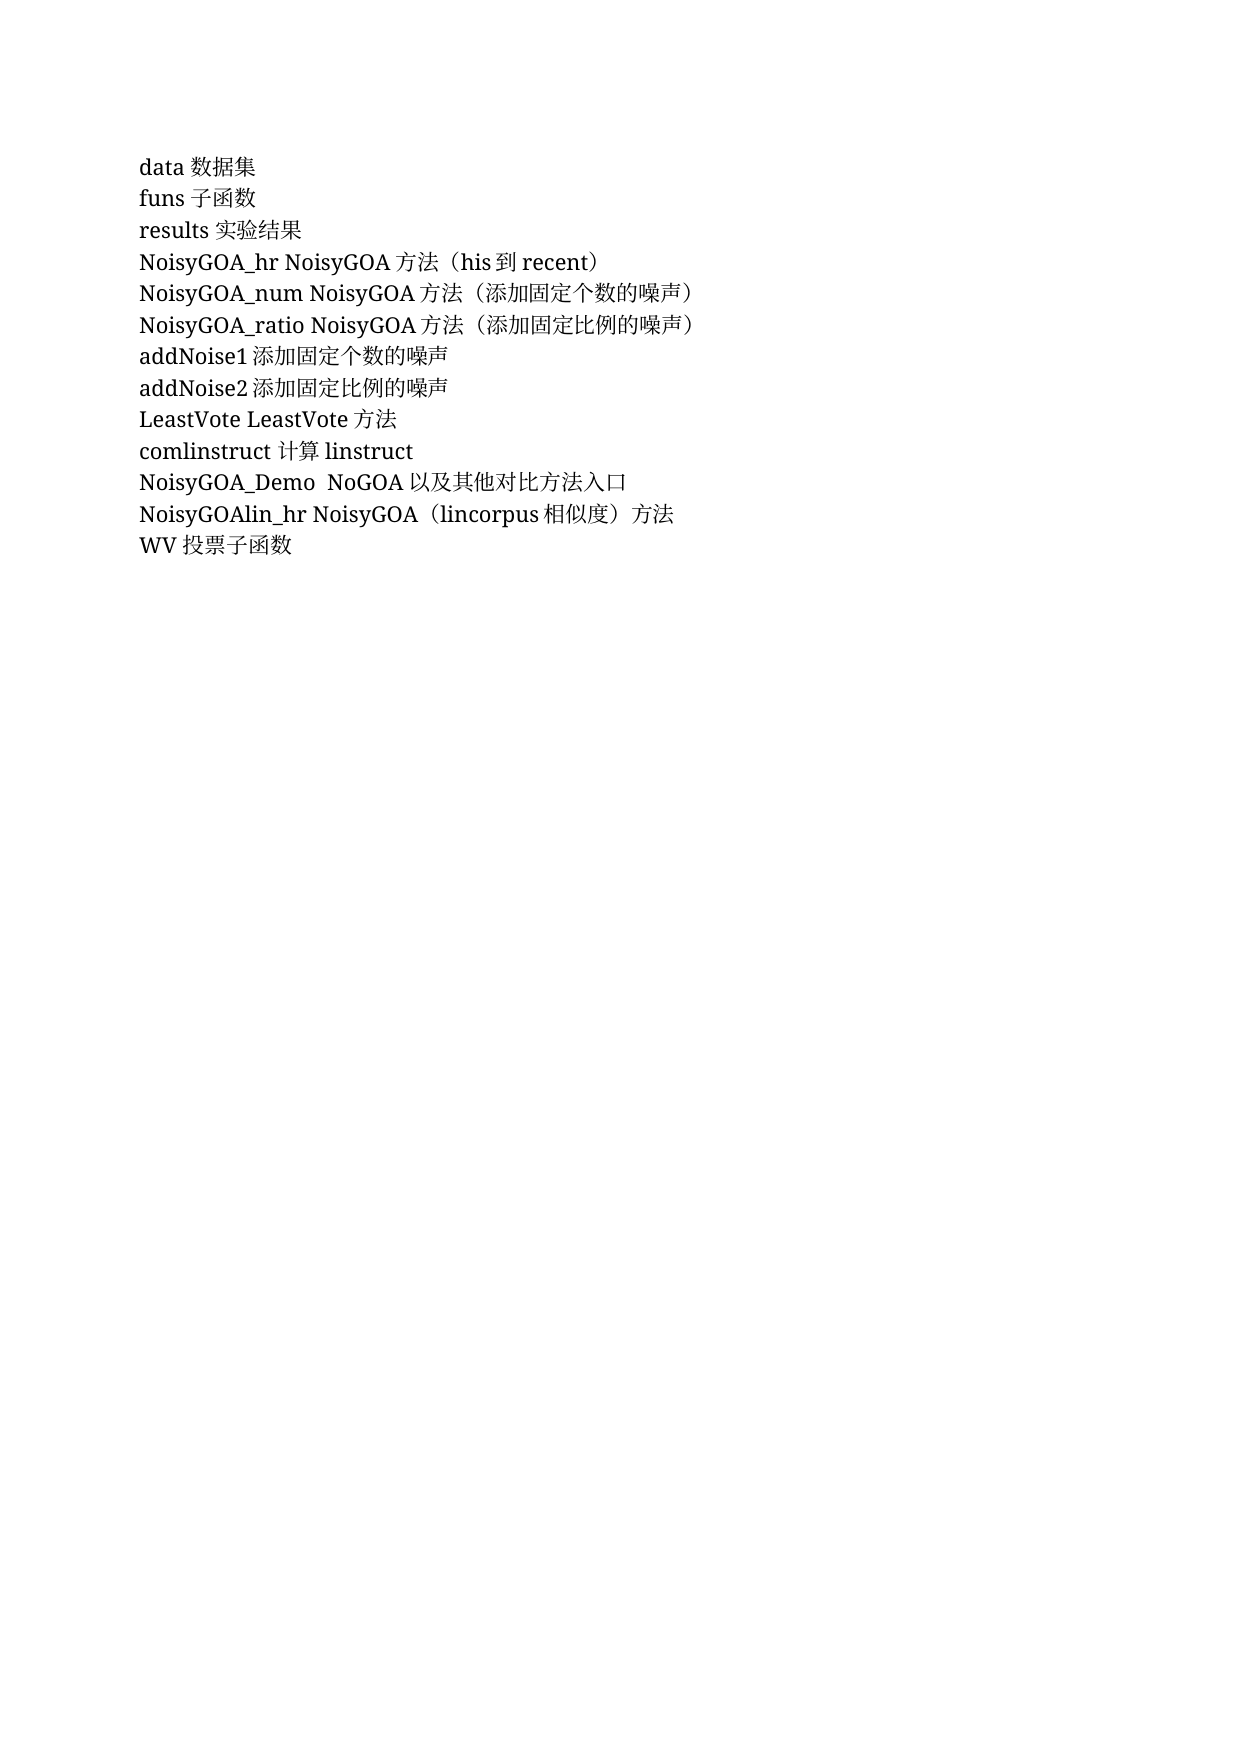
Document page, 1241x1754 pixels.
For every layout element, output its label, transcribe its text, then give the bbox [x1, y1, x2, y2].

text NoisyGOA_ratio NoisyGOA方法（添加固定比例的噪声） [139, 308, 1101, 339]
text results 实验结果 [139, 213, 1101, 245]
text addNoise1添加固定个数的噪声 [139, 339, 1101, 371]
text NoisyGOA_hr NoisyGOA方法（his到recent） [139, 245, 1101, 276]
text NoisyGOAlin_hr NoisyGOA（lincorpus相似度）方法 [139, 497, 1101, 529]
text LeastVote LeastVote方法 [139, 402, 1101, 434]
text addNoise2添加固定比例的噪声 [139, 371, 1101, 402]
text NoisyGOA_Demo NoGOA以及其他对比方法入口 [139, 466, 1101, 497]
text data 数据集 [139, 150, 1101, 182]
text funs 子函数 [139, 182, 1101, 213]
text comlinstruct 计算linstruct [139, 434, 1101, 466]
text WV 投票子函数 [139, 529, 1101, 560]
text NoisyGOA_num NoisyGOA方法（添加固定个数的噪声） [139, 276, 1101, 308]
